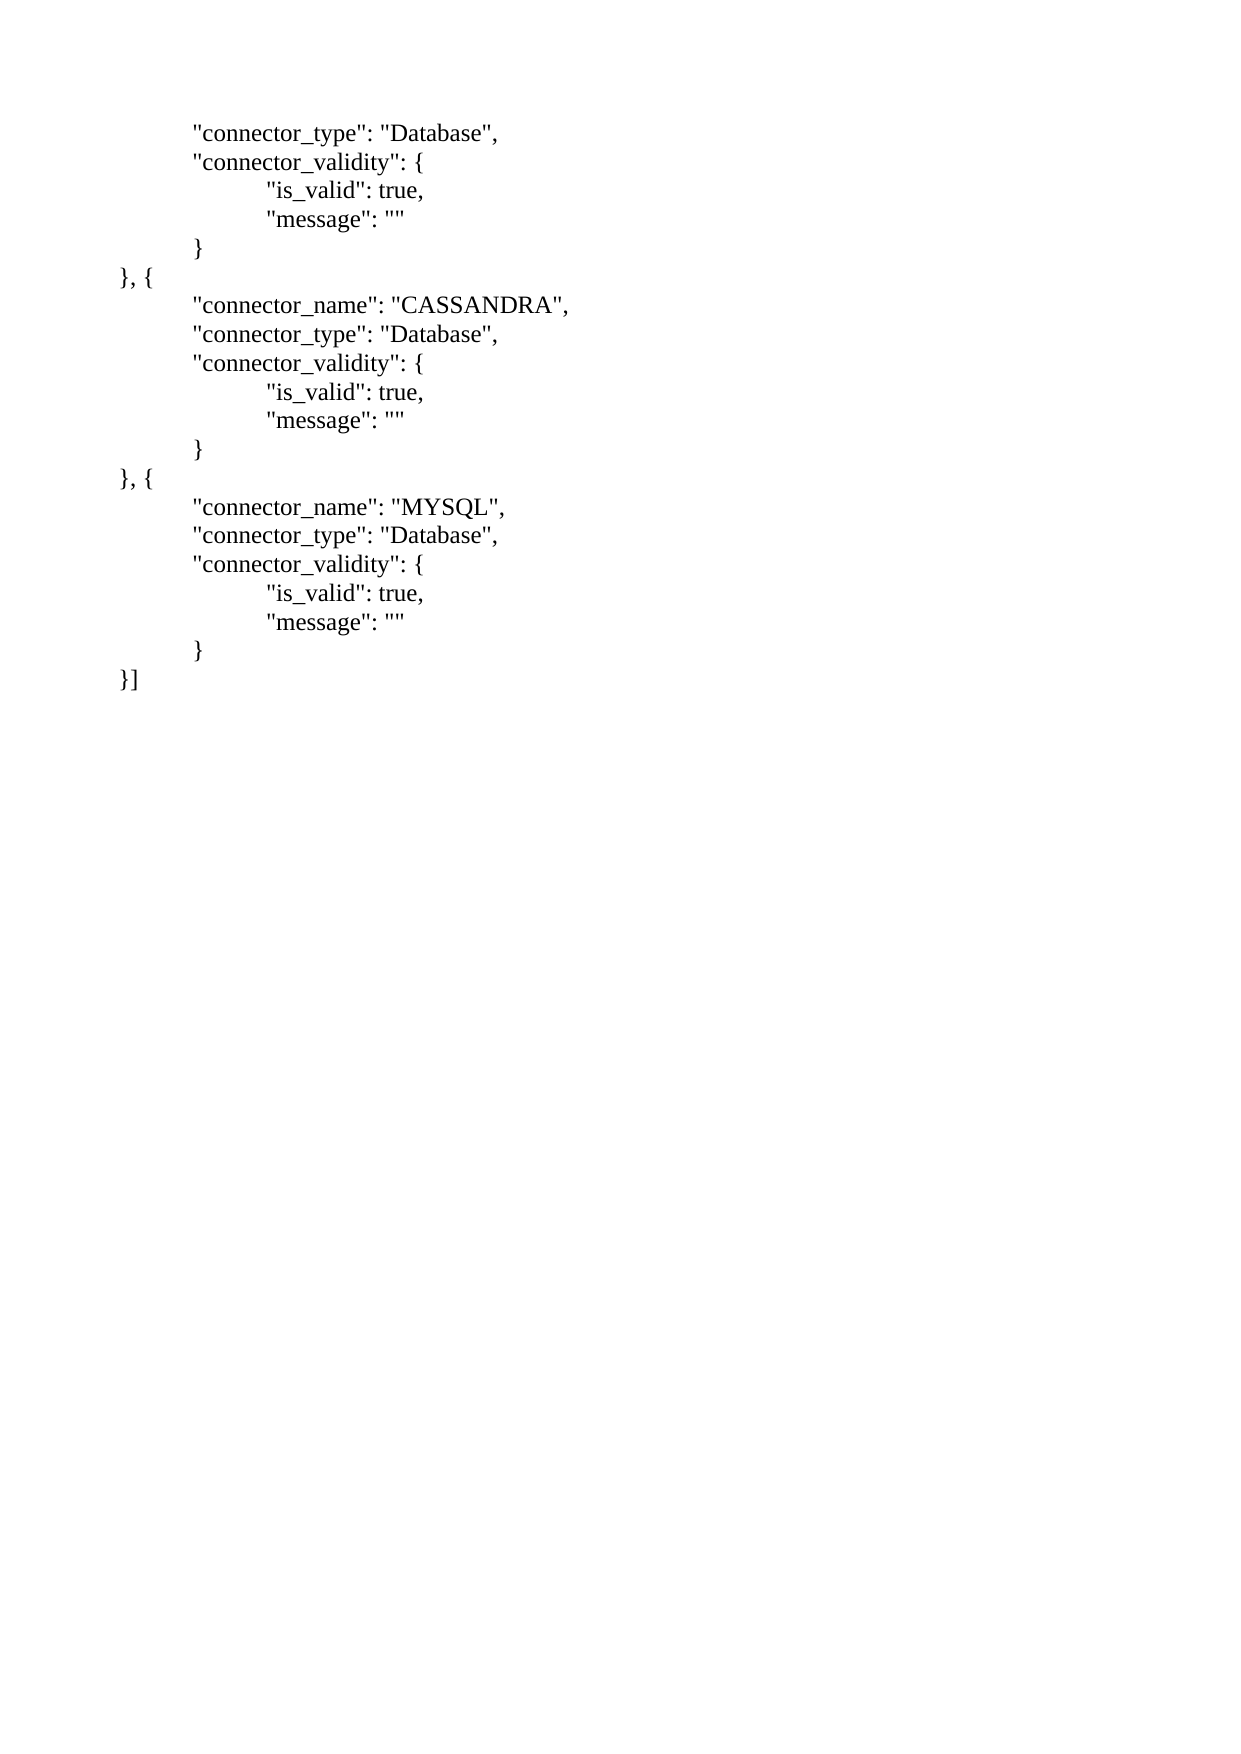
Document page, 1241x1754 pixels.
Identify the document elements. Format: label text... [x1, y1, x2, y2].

text "connector_validity": { [118, 348, 1122, 377]
text "connector_validity": { [118, 147, 1122, 176]
text "message": "" [118, 607, 1122, 636]
text } [118, 636, 1122, 664]
text "is_valid": true, [118, 578, 1122, 607]
text }, { [118, 463, 1122, 492]
text "connector_type": "Database", [118, 118, 1122, 147]
text "connector_name": "MYSQL", [118, 492, 1122, 521]
text }] [118, 664, 1122, 693]
text "message": "" [118, 406, 1122, 434]
text "connector_type": "Database", [118, 521, 1122, 549]
text "connector_validity": { [118, 549, 1122, 578]
text } [118, 233, 1122, 262]
text } [118, 434, 1122, 463]
text "connector_type": "Database", [118, 319, 1122, 348]
text "message": "" [118, 204, 1122, 233]
text }, { [118, 262, 1122, 291]
text "connector_name": "CASSANDRA", [118, 291, 1122, 319]
text "is_valid": true, [118, 377, 1122, 406]
text "is_valid": true, [118, 176, 1122, 204]
